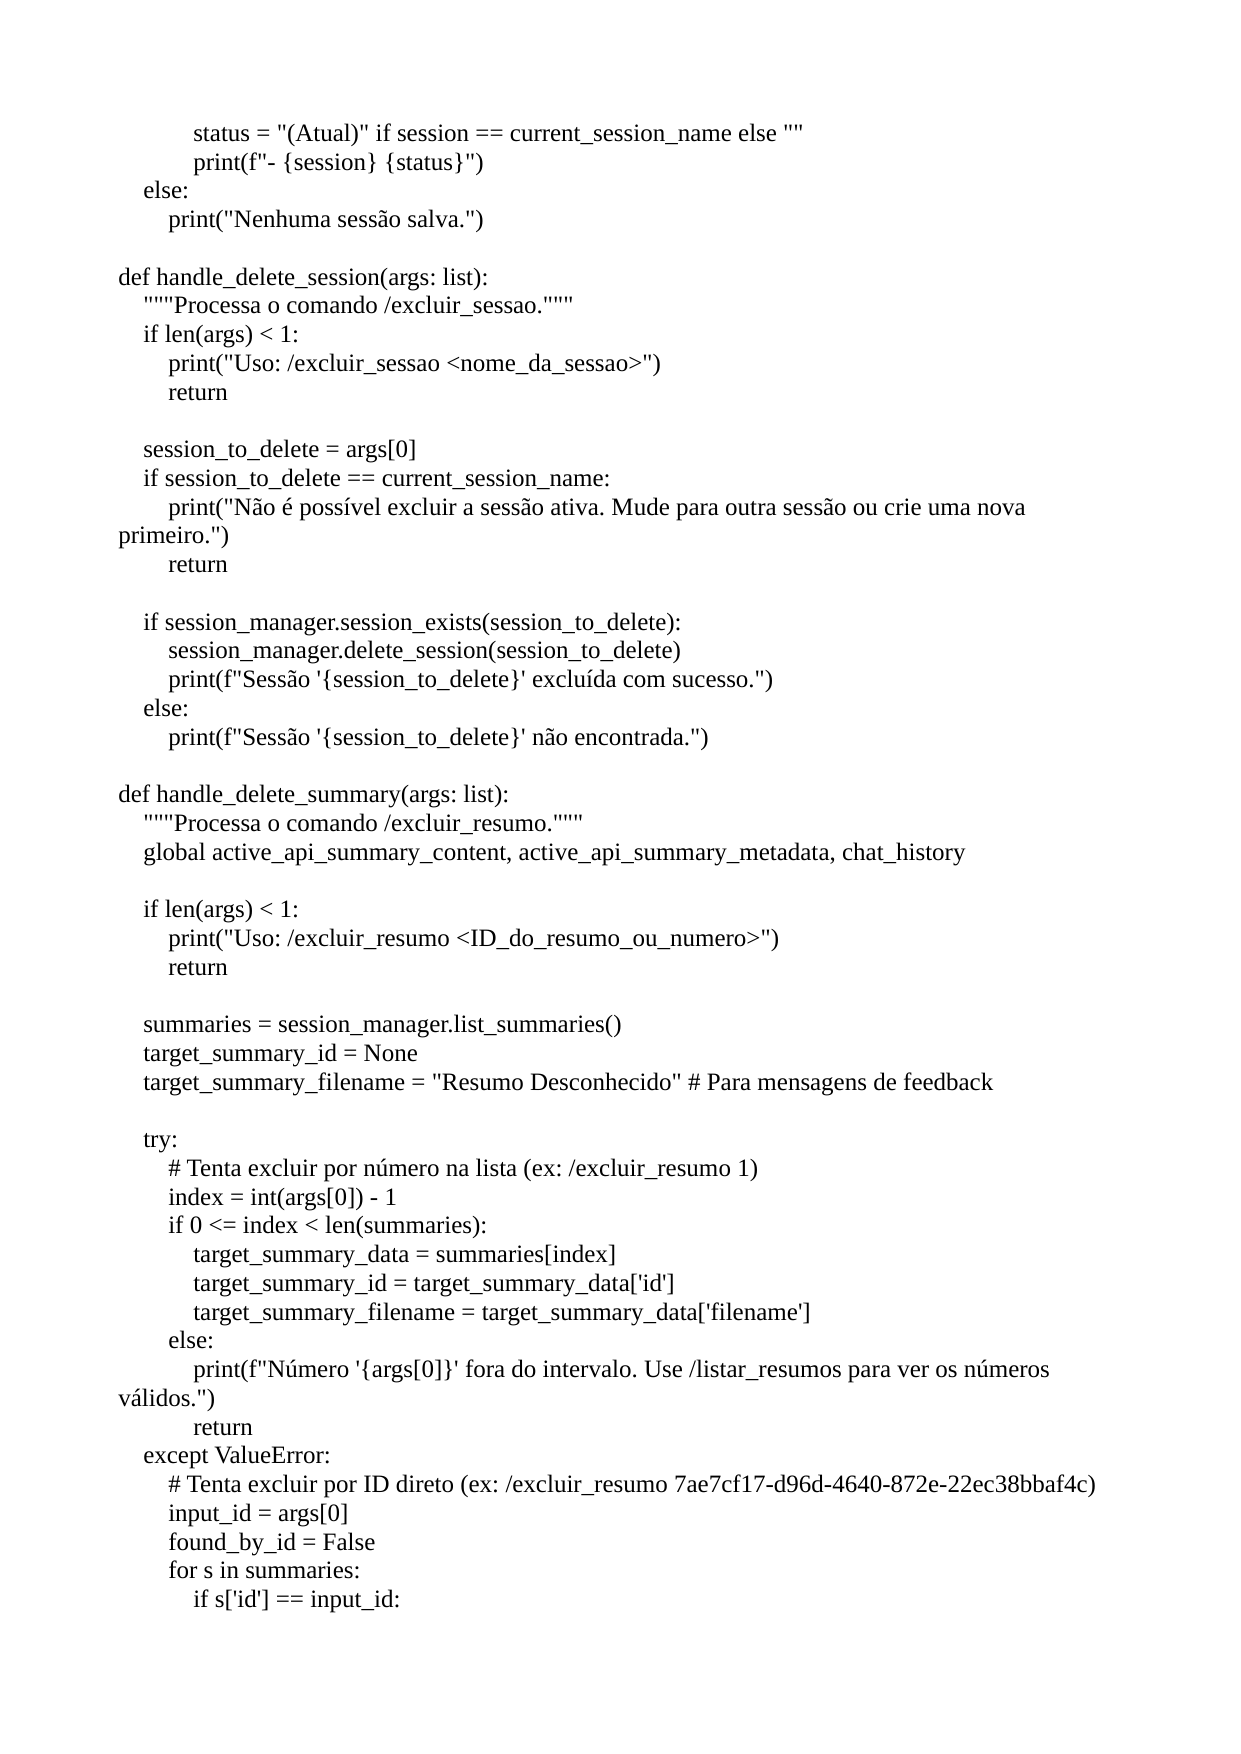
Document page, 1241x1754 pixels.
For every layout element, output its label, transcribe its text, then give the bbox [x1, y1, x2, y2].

text return [118, 549, 1122, 578]
text return [118, 1412, 1122, 1441]
text if 0 <= index < len(summaries): [118, 1211, 1122, 1239]
text # Tenta excluir por ID direto (ex: /excluir_resumo 7ae7cf17-d96d-4640-872e-22ec38bbaf4c) [118, 1469, 1122, 1498]
text else: [118, 693, 1122, 722]
text def handle_delete_session(args: list): [118, 262, 1122, 291]
text print("Nenhuma sessão salva.") [118, 204, 1122, 233]
text session_to_delete = args[0] [118, 434, 1122, 463]
text summaries = session_manager.list_summaries() [118, 1009, 1122, 1038]
text print("Uso: /excluir_resumo <ID_do_resumo_ou_numero>") [118, 923, 1122, 952]
text print("Uso: /excluir_sessao <nome_da_sessao>") [118, 348, 1122, 377]
text return [118, 952, 1122, 981]
text for s in summaries: [118, 1556, 1122, 1584]
text """Processa o comando /excluir_resumo.""" [118, 808, 1122, 837]
text if session_to_delete == current_session_name: [118, 463, 1122, 492]
text print(f"Número '{args[0]}' fora do intervalo. Use /listar_resumos para ver os números válidos.") [118, 1354, 1122, 1412]
text if session_manager.session_exists(session_to_delete): [118, 607, 1122, 636]
text target_summary_filename = target_summary_data['filename'] [118, 1297, 1122, 1326]
text print(f"Sessão '{session_to_delete}' excluída com sucesso.") [118, 664, 1122, 693]
text session_manager.delete_session(session_to_delete) [118, 636, 1122, 664]
text else: [118, 176, 1122, 204]
text return [118, 377, 1122, 406]
text input_id = args[0] [118, 1498, 1122, 1527]
text """Processa o comando /excluir_sessao.""" [118, 291, 1122, 319]
text if len(args) < 1: [118, 319, 1122, 348]
text # Tenta excluir por número na lista (ex: /excluir_resumo 1) [118, 1153, 1122, 1182]
text status = "(Atual)" if session == current_session_name else "" [118, 118, 1122, 147]
text index = int(args[0]) - 1 [118, 1182, 1122, 1211]
text if s['id'] == input_id: [118, 1584, 1122, 1613]
text print("Não é possível excluir a sessão ativa. Mude para outra sessão ou crie uma nova primeiro.") [118, 492, 1122, 549]
text target_summary_id = None [118, 1038, 1122, 1067]
text target_summary_filename = "Resumo Desconhecido" # Para mensagens de feedback [118, 1067, 1122, 1096]
text print(f"- {session} {status}") [118, 147, 1122, 176]
text try: [118, 1124, 1122, 1153]
text except ValueError: [118, 1441, 1122, 1469]
text print(f"Sessão '{session_to_delete}' não encontrada.") [118, 722, 1122, 751]
text target_summary_data = summaries[index] [118, 1239, 1122, 1268]
text if len(args) < 1: [118, 894, 1122, 923]
text target_summary_id = target_summary_data['id'] [118, 1268, 1122, 1297]
text found_by_id = False [118, 1527, 1122, 1556]
text def handle_delete_summary(args: list): [118, 779, 1122, 808]
text global active_api_summary_content, active_api_summary_metadata, chat_history [118, 837, 1122, 866]
text else: [118, 1326, 1122, 1354]
